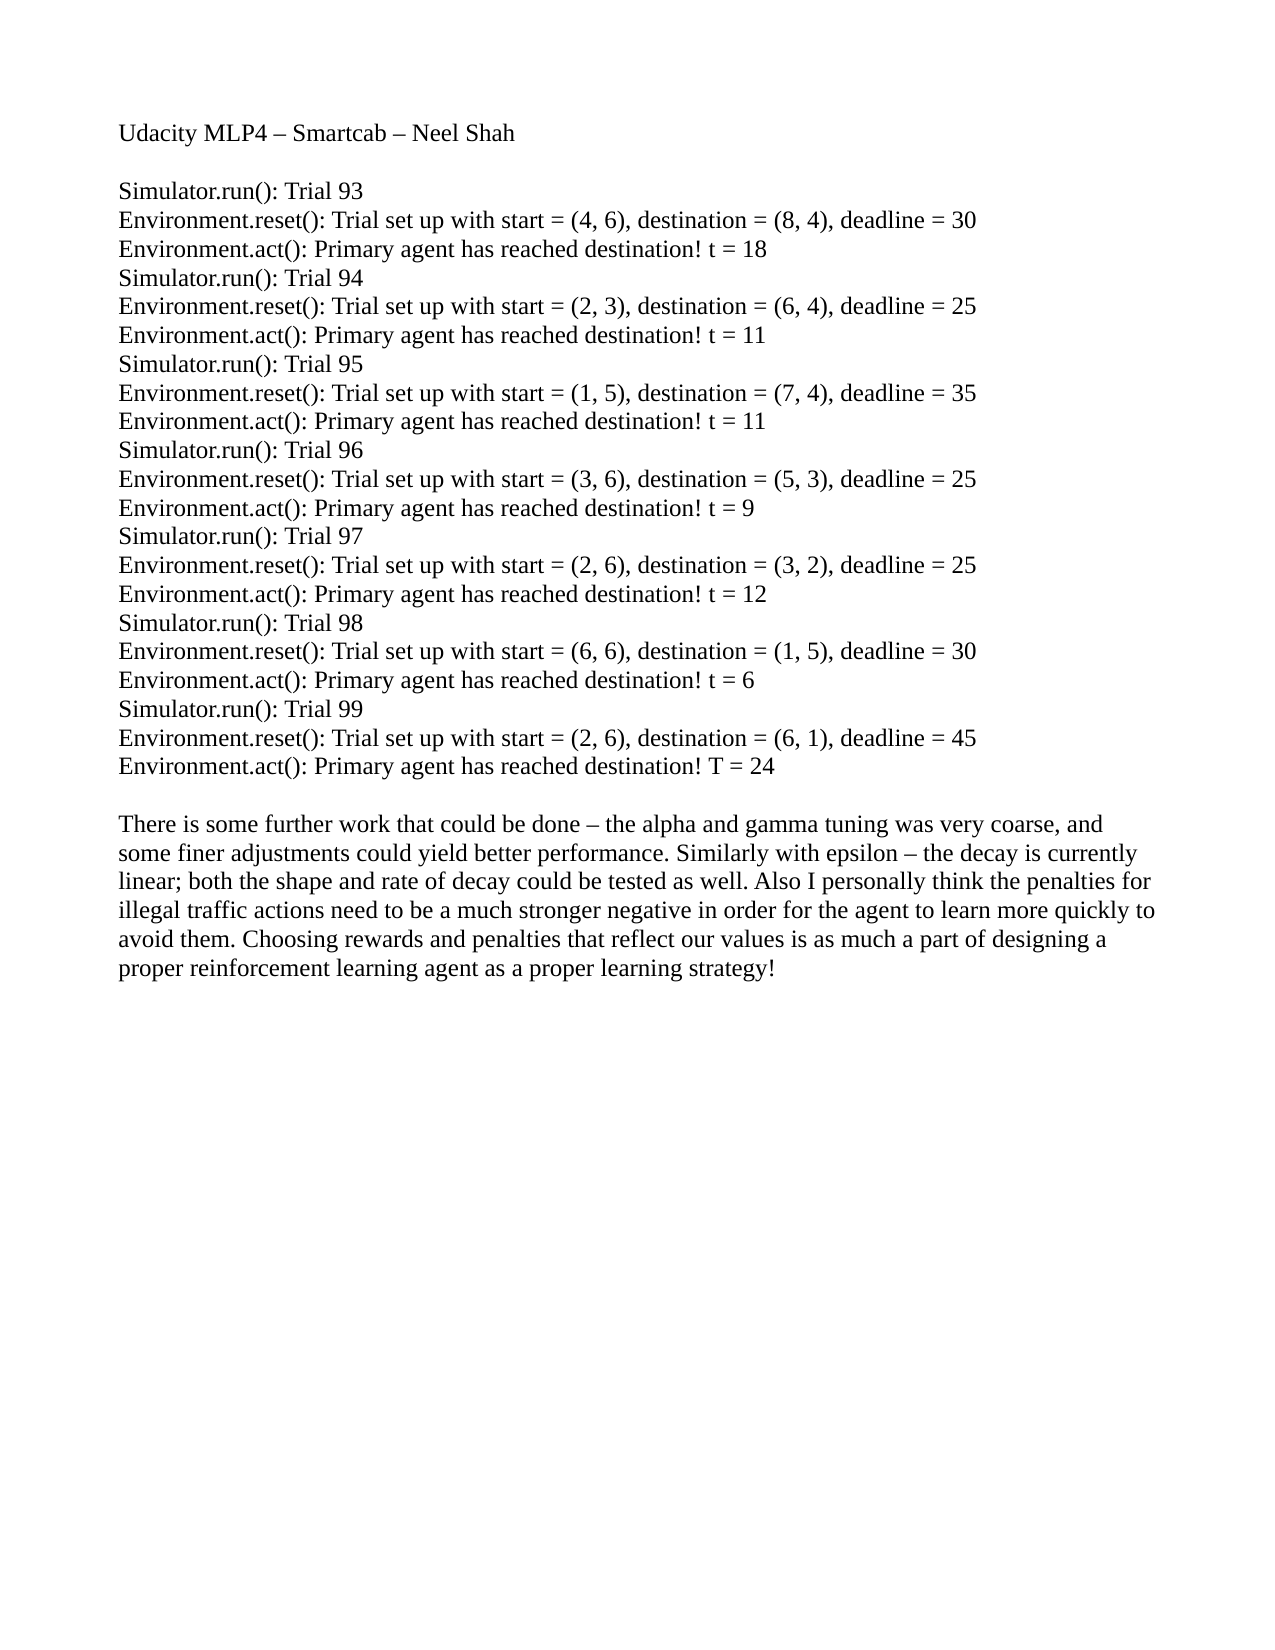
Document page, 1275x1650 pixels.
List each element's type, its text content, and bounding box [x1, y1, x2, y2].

text Simulator.run(): Trial 94 [118, 263, 1157, 291]
text Environment.act(): Primary agent has reached destination! t = 9 [118, 493, 1157, 521]
text Simulator.run(): Trial 93 [118, 176, 1157, 205]
text Environment.act(): Primary agent has reached destination! t = 11 [118, 406, 1157, 435]
text Simulator.run(): Trial 99 [118, 694, 1157, 723]
text Environment.reset(): Trial set up with start = (2, 3), destination = (6, 4), deadline = 25 [118, 291, 1157, 320]
text Environment.reset(): Trial set up with start = (1, 5), destination = (7, 4), deadline = 35 [118, 378, 1157, 406]
text Environment.act(): Primary agent has reached destination! t = 11 [118, 320, 1157, 349]
text Environment.reset(): Trial set up with start = (3, 6), destination = (5, 3), deadline = 25 [118, 464, 1157, 493]
text There is some further work that could be done – the alpha and gamma tuning was very coarse, and some finer adjustments could yield better performance. Similarly with epsilon – the decay is currently linear; both the shape and rate of decay could be tested as well. Also I personally think the penalties for illegal traffic actions need to be a much stronger negative in order for the agent to learn more quickly to avoid them. Choosing rewards and penalties that reflect our values is as much a part of designing a proper reinforcement learning agent as a proper learning strategy! [118, 809, 1157, 981]
text Environment.act(): Primary agent has reached destination! t = 6 [118, 665, 1157, 694]
text Environment.act(): Primary agent has reached destination! T = 24 [118, 751, 1157, 780]
text Simulator.run(): Trial 96 [118, 435, 1157, 464]
text Simulator.run(): Trial 97 [118, 521, 1157, 550]
text Environment.reset(): Trial set up with start = (2, 6), destination = (3, 2), deadline = 25 [118, 550, 1157, 579]
text Environment.reset(): Trial set up with start = (2, 6), destination = (6, 1), deadline = 45 [118, 723, 1157, 751]
text Simulator.run(): Trial 98 [118, 608, 1157, 636]
text Environment.reset(): Trial set up with start = (4, 6), destination = (8, 4), deadline = 30 [118, 205, 1157, 234]
text Environment.act(): Primary agent has reached destination! t = 12 [118, 579, 1157, 608]
text Simulator.run(): Trial 95 [118, 349, 1157, 378]
text Environment.act(): Primary agent has reached destination! t = 18 [118, 234, 1157, 263]
text Environment.reset(): Trial set up with start = (6, 6), destination = (1, 5), deadline = 30 [118, 636, 1157, 665]
